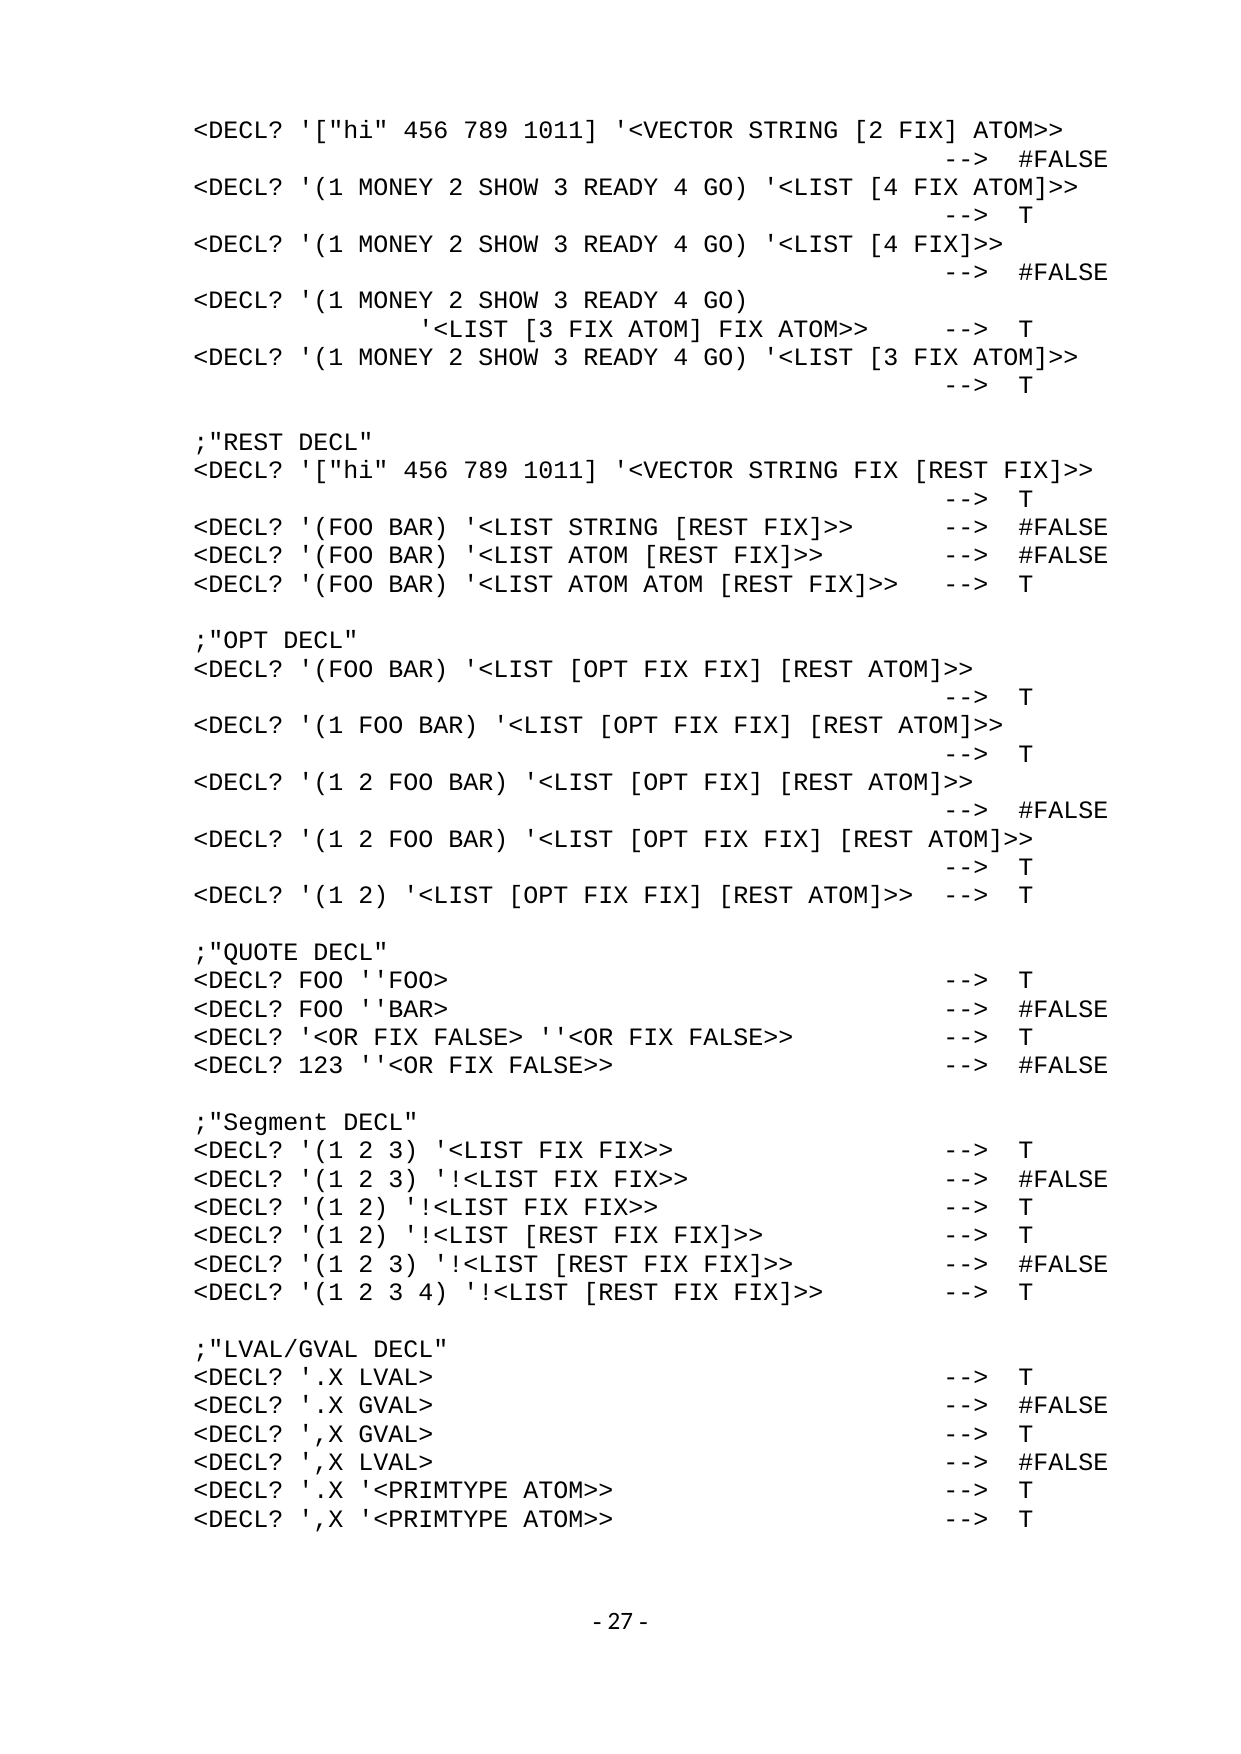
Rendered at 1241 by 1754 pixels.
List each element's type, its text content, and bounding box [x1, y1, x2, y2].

text <DECL? '["hi" 456 789 1011] '<VECTOR STRING [2 FIX] ATOM>> --> #FALSE <DECL? '(1 MONEY 2 SHOW 3 READY 4 GO) '<LIST [4 FIX ATOM]>> --> T <DECL? '(1 MONEY 2 SHOW 3 READY 4 GO) '<LIST [4 FIX]>> --> #FALSE <DECL? '(1 MONEY 2 SHOW 3 READY 4 GO) '<LIST [3 FIX ATOM] FIX ATOM>> --> T <DECL? '(1 MONEY 2 SHOW 3 READY 4 GO) '<LIST [3 FIX ATOM]>> --> T ;"REST DECL" <DECL? '["hi" 456 789 1011] '<VECTOR STRING FIX [REST FIX]>> --> T <DECL? '(FOO BAR) '<LIST STRING [REST FIX]>> --> #FALSE <DECL? '(FOO BAR) '<LIST ATOM [REST FIX]>> --> #FALSE <DECL? '(FOO BAR) '<LIST ATOM ATOM [REST FIX]>> --> T ;"OPT DECL" <DECL? '(FOO BAR) '<LIST [OPT FIX FIX] [REST ATOM]>> --> T <DECL? '(1 FOO BAR) '<LIST [OPT FIX FIX] [REST ATOM]>> --> T <DECL? '(1 2 FOO BAR) '<LIST [OPT FIX] [REST ATOM]>> --> #FALSE <DECL? '(1 2 FOO BAR) '<LIST [OPT FIX FIX] [REST ATOM]>> --> T <DECL? '(1 2) '<LIST [OPT FIX FIX] [REST ATOM]>> --> T ;"QUOTE DECL" <DECL? FOO ''FOO> --> T <DECL? FOO ''BAR> --> #FALSE <DECL? '<OR FIX FALSE> ''<OR FIX FALSE>> --> T <DECL? 123 ''<OR FIX FALSE>> --> #FALSE ;"Segment DECL" <DECL? '(1 2 3) '<LIST FIX FIX>> --> T <DECL? '(1 2 3) '!<LIST FIX FIX>> --> #FALSE <DECL? '(1 2) '!<LIST FIX FIX>> --> T <DECL? '(1 2) '!<LIST [REST FIX FIX]>> --> T <DECL? '(1 2 3) '!<LIST [REST FIX FIX]>> --> #FALSE <DECL? '(1 2 3 4) '!<LIST [REST FIX FIX]>> --> T ;"LVAL/GVAL DECL" <DECL? '.X LVAL> --> T <DECL? '.X GVAL> --> #FALSE <DECL? ',X GVAL> --> T <DECL? ',X LVAL> --> #FALSE <DECL? '.X '<PRIMTYPE ATOM>> --> T <DECL? ',X '<PRIMTYPE ATOM>> --> T [118, 118, 1122, 1563]
